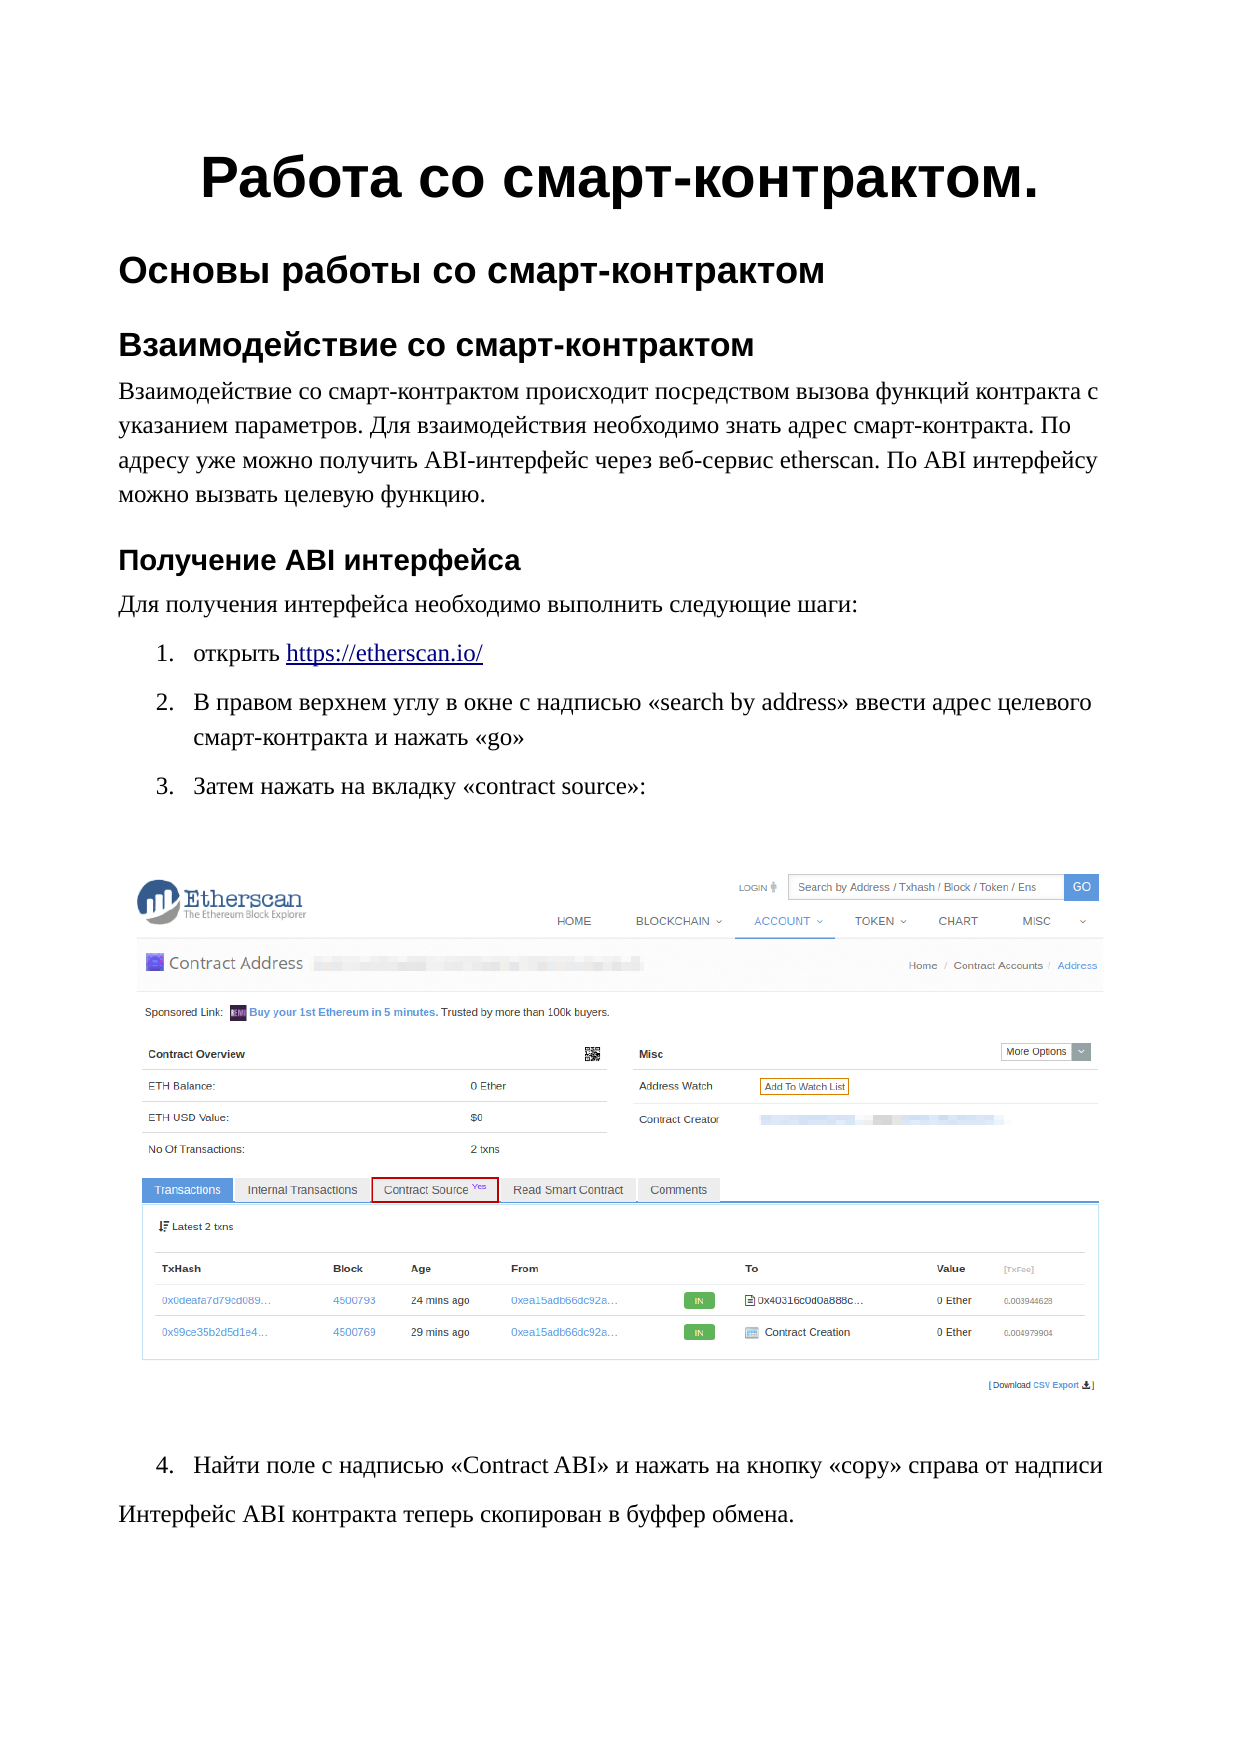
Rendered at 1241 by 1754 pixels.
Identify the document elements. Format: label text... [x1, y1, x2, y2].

title Работа со смарт-контрактом. [118, 143, 1122, 210]
text Интерфейс ABI контракта теперь скопирован в буффер обмена. [118, 1499, 1122, 1528]
list В правом верхнем углу в окне с надписью «search by address» ввести адрес целевого смарт-контракта и нажать «go» [156, 687, 1122, 751]
text Для получения интерфейса необходимо выполнить следующие шаги: [118, 589, 1122, 618]
list открыть https://etherscan.io/ [156, 638, 1122, 667]
list Затем нажать на вкладку «contract source»: [156, 771, 1122, 799]
list Найти поле с надписью «Contract ABI» и нажать на кнопку «copy» справа от надписи [156, 1450, 1122, 1478]
subtitle Взаимодействие со смарт-контрактом [118, 325, 1122, 363]
text Взаимодействие со смарт-контрактом происходит посредством вызова функций контракта с указанием параметров. Для взаимодействия необходимо знать адрес смарт-контракта. По адресу уже можно получить ABI-интерфейс через веб-сервис etherscan. По ABI интерфейсу можно вызвать целевую функцию. [118, 376, 1122, 508]
subtitle Получение ABI интерфейса [118, 543, 1122, 577]
subtitle Основы работы со смарт-контрактом [118, 248, 1122, 291]
picture [136, 868, 1104, 1395]
